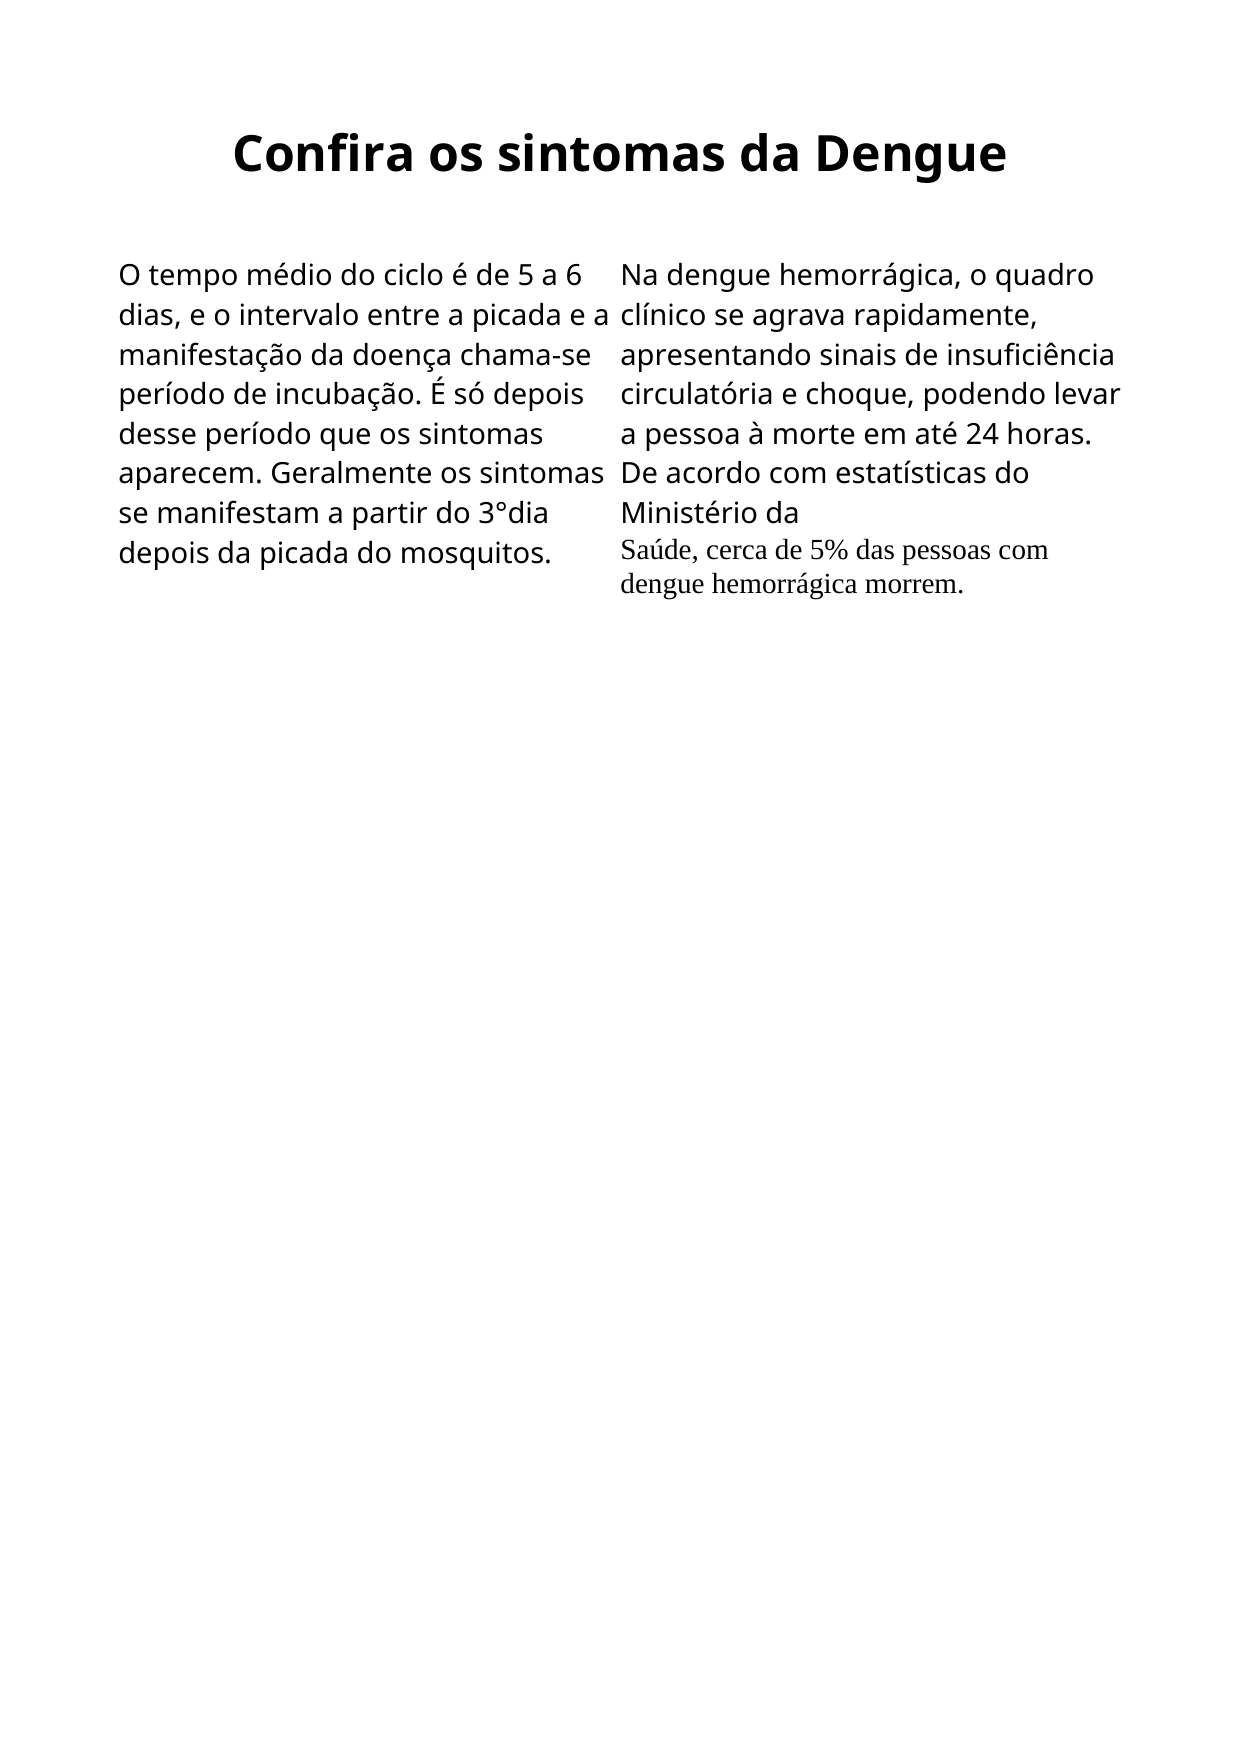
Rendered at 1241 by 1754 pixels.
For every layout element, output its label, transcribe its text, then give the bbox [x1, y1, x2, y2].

text Confira os sintomas da Dengue [118, 118, 1122, 186]
text O tempo médio do ciclo é de 5 a 6 dias, e o intervalo entre a picada e a manifestação da doença chama-se período de incubação. É só depois desse período que os sintomas aparecem. Geralmente os sintomas se manifestam a partir do 3°dia depois da picada do mosquitos. [118, 254, 620, 572]
text Saúde, cerca de 5% das pessoas com dengue hemorrágica morrem. [620, 532, 1122, 599]
text Na dengue hemorrágica, o quadro clínico se agrava rapidamente, apresentando sinais de insuficiência circulatória e choque, podendo levar a pessoa à morte em até 24 horas. De acordo com estatísticas do Ministério da [620, 254, 1122, 532]
